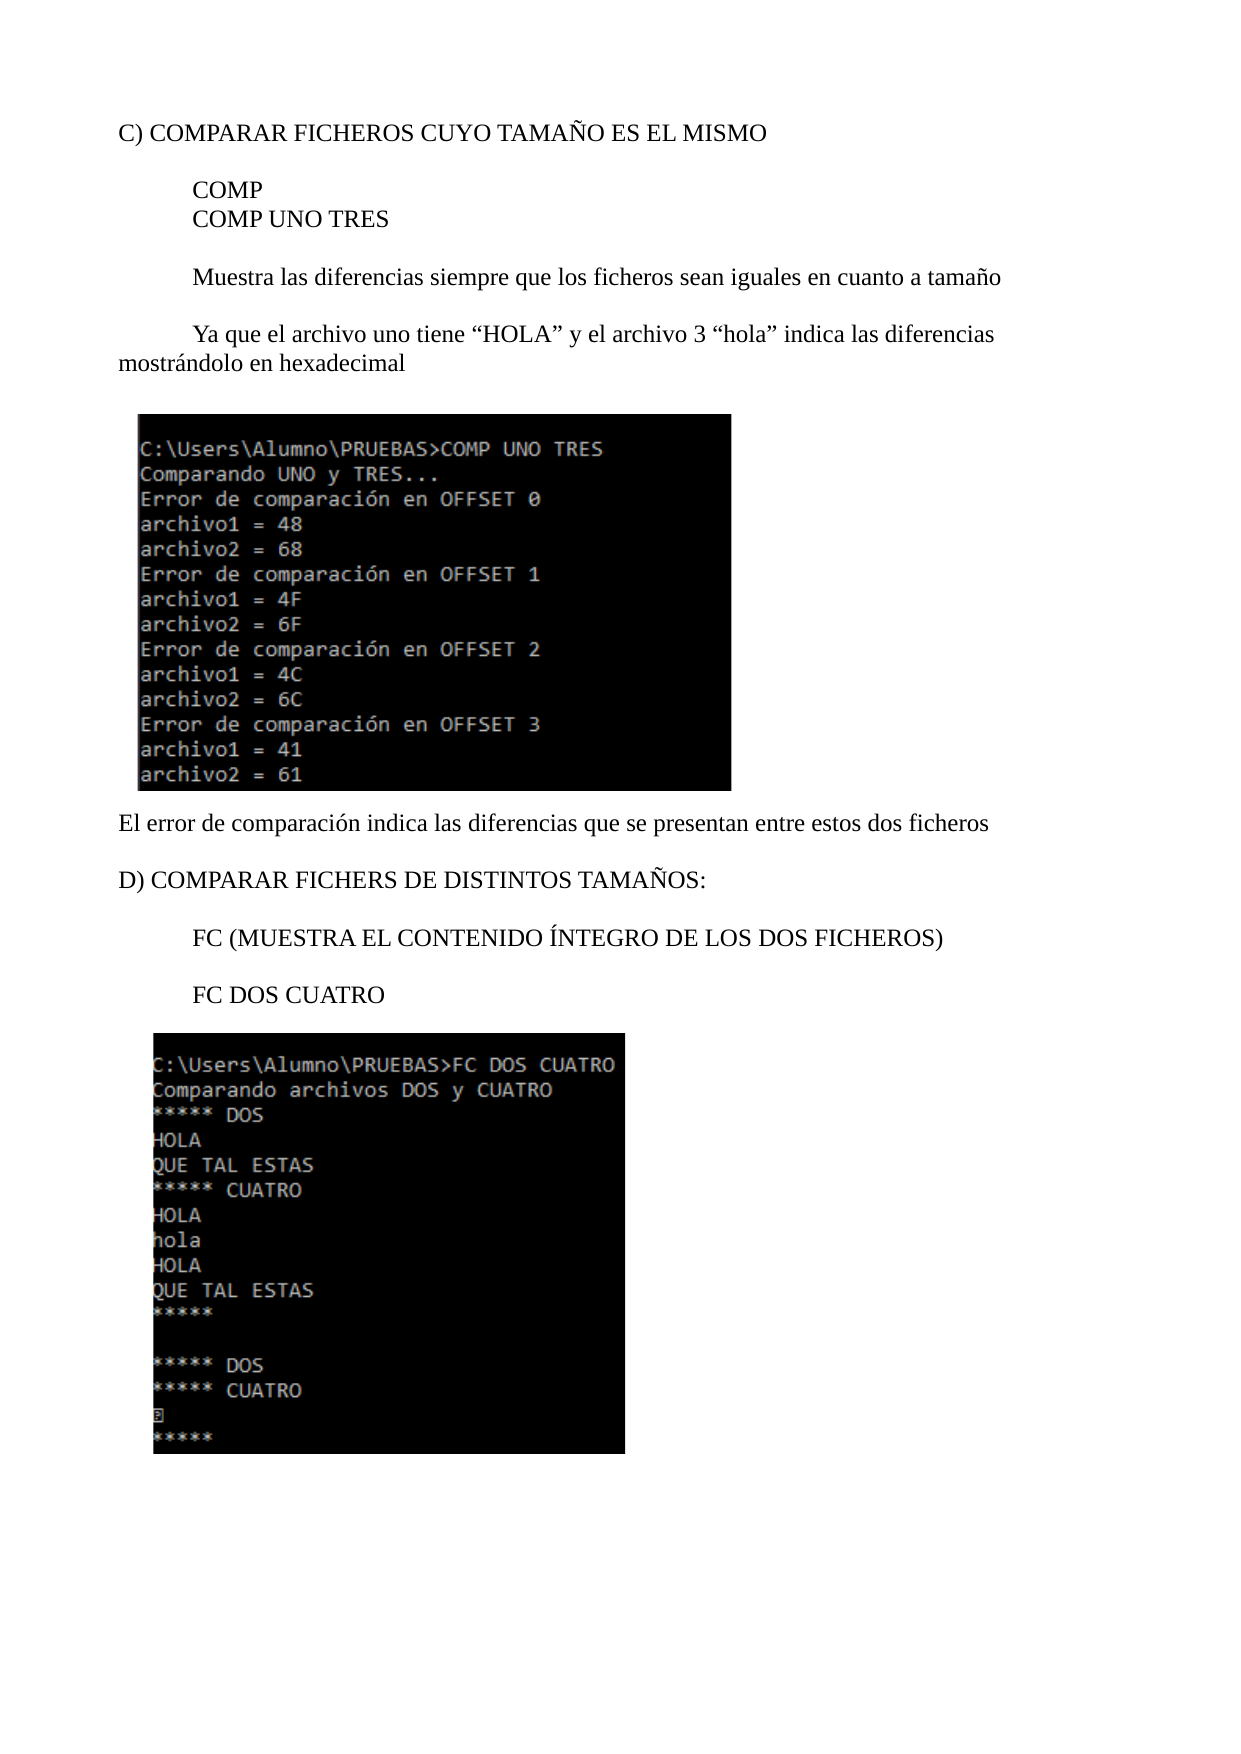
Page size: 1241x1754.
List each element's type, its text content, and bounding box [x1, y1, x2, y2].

text COMP [118, 176, 1122, 204]
text D) COMPARAR FICHERS DE DISTINTOS TAMAÑOS: [118, 866, 1122, 894]
text FC (MUESTRA EL CONTENIDO ÍNTEGRO DE LOS DOS FICHEROS) [118, 923, 1122, 952]
text COMP UNO TRES [118, 204, 1122, 233]
text Ya que el archivo uno tiene “HOLA” y el archivo 3 “hola” indica las diferencias mostrándolo en hexadecimal [118, 319, 1122, 377]
text FC DOS CUATRO [118, 981, 1122, 1009]
text El error de comparación indica las diferencias que se presentan entre estos dos ficheros [118, 808, 1122, 837]
text Muestra las diferencias siempre que los ficheros sean iguales en cuanto a tamaño [118, 262, 1122, 291]
text C) COMPARAR FICHEROS CUYO TAMAÑO ES EL MISMO [118, 118, 1122, 147]
